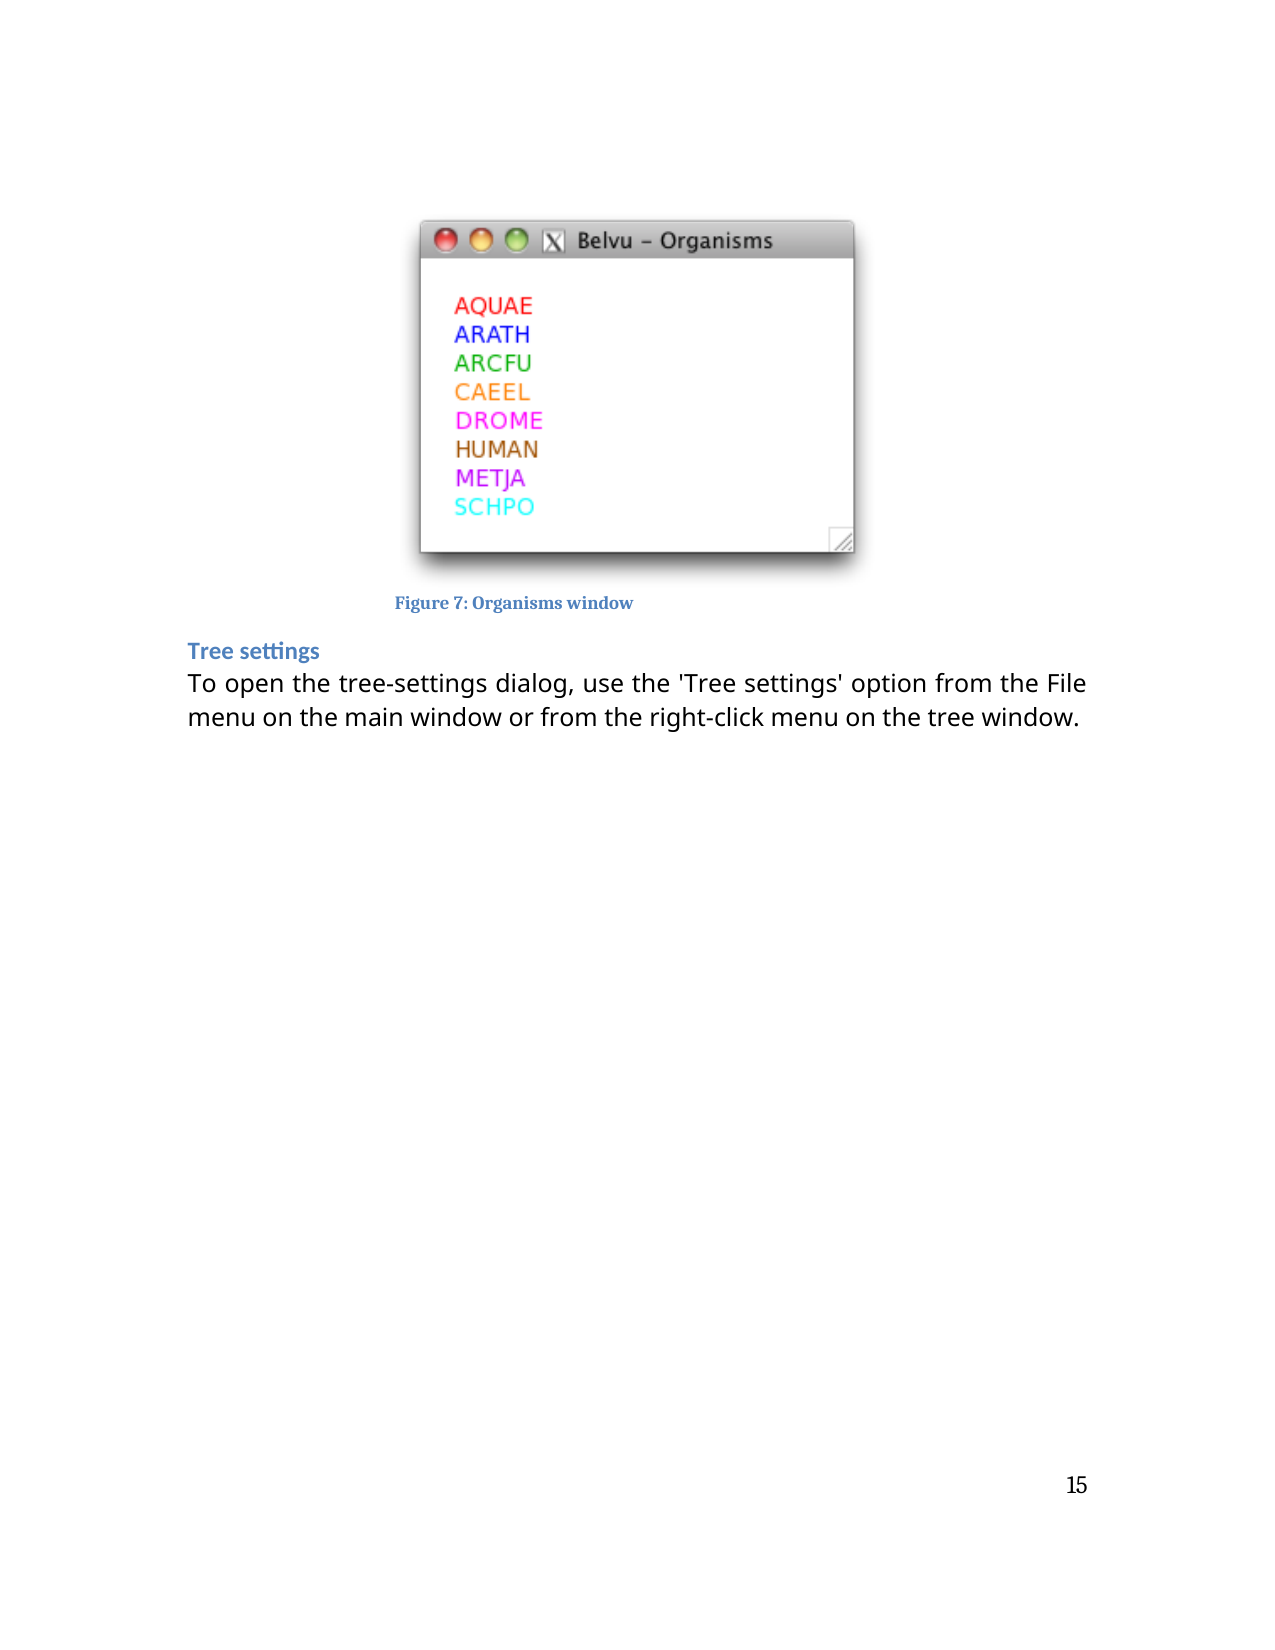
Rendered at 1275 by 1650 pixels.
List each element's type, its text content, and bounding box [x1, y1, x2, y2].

picture [394, 208, 881, 593]
text To open the tree-settings dialog, use the 'Tree settings' option from the File menu on the main window or from the right-click menu on the tree window. [187, 665, 1087, 733]
text Figure 7: Organisms window [394, 593, 881, 614]
subtitle Tree settings [187, 635, 1087, 665]
